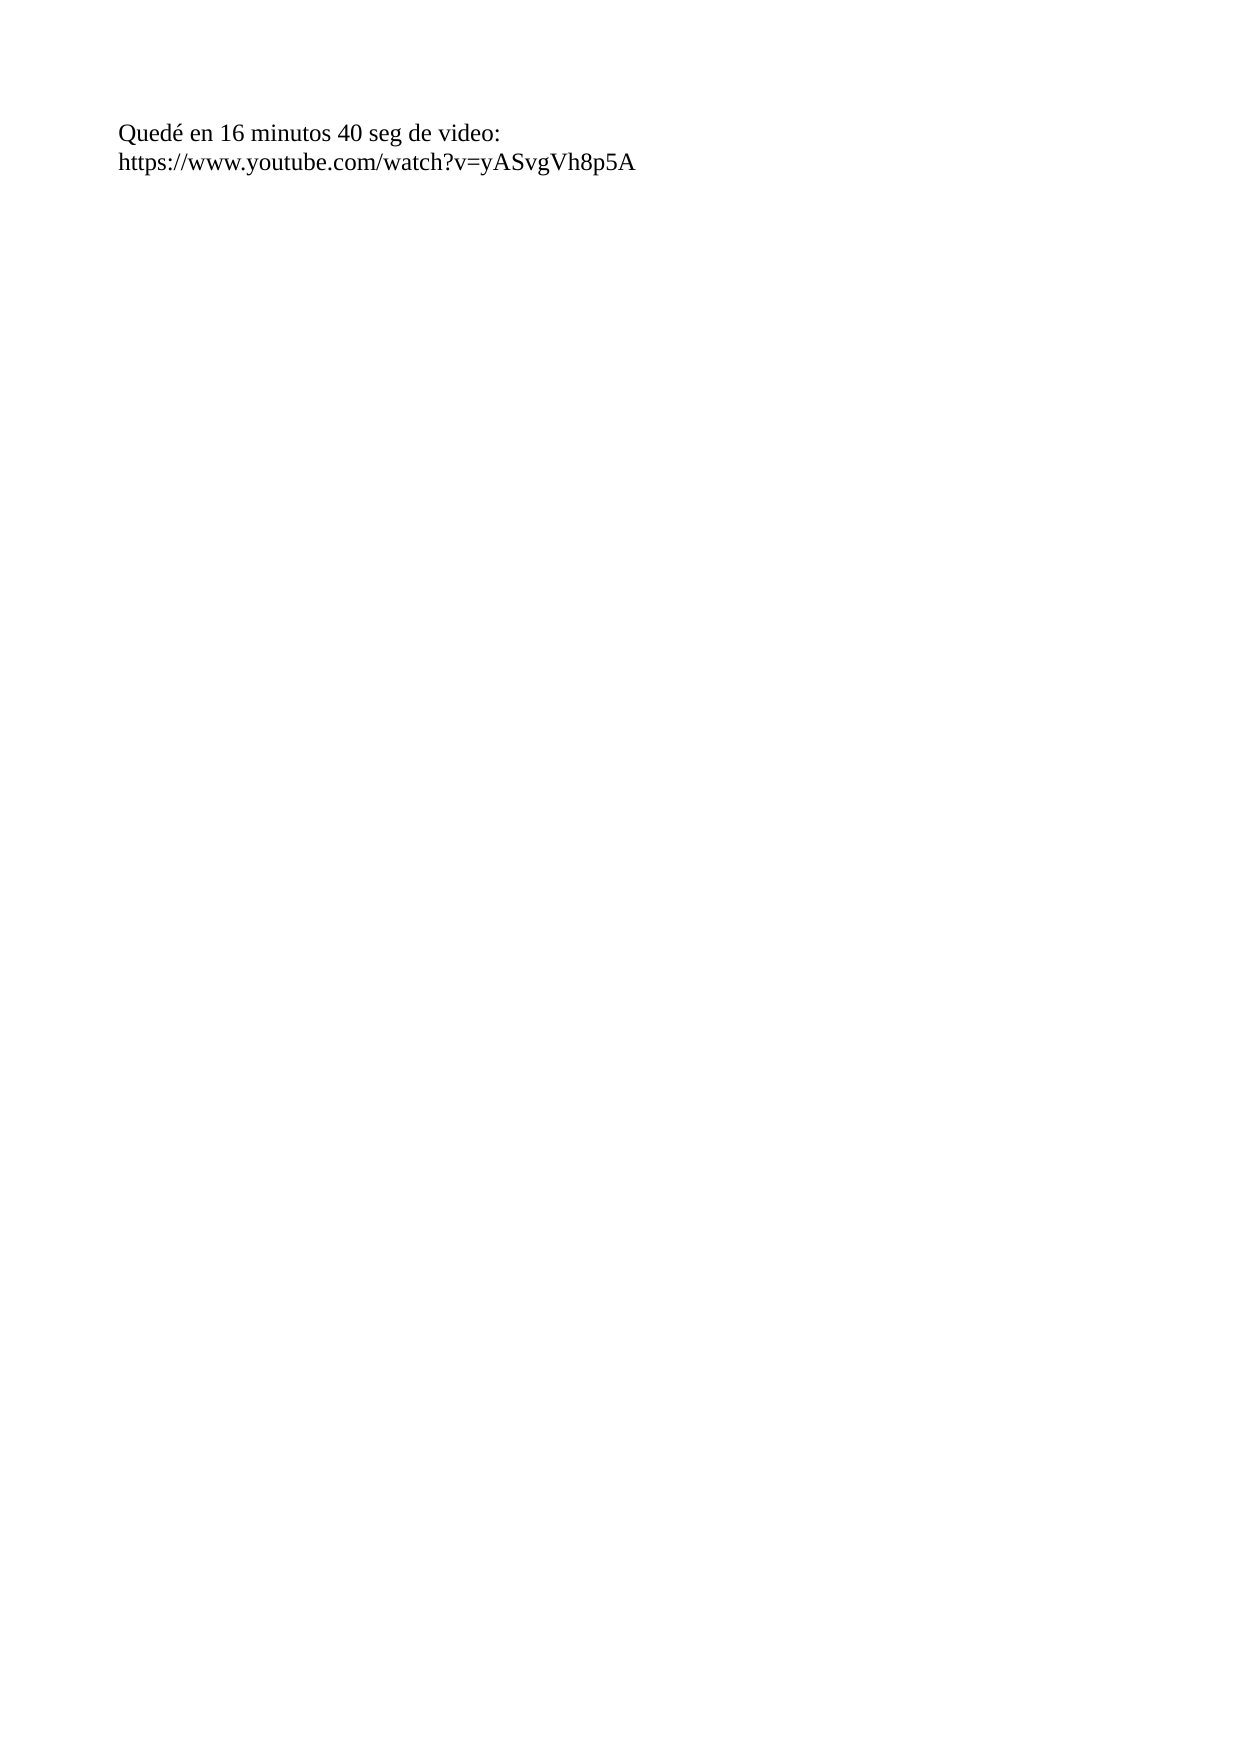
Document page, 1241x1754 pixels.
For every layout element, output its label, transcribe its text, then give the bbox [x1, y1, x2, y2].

text Quedé en 16 minutos 40 seg de video: [118, 118, 1122, 147]
text https://www.youtube.com/watch?v=yASvgVh8p5A [118, 147, 1122, 176]
